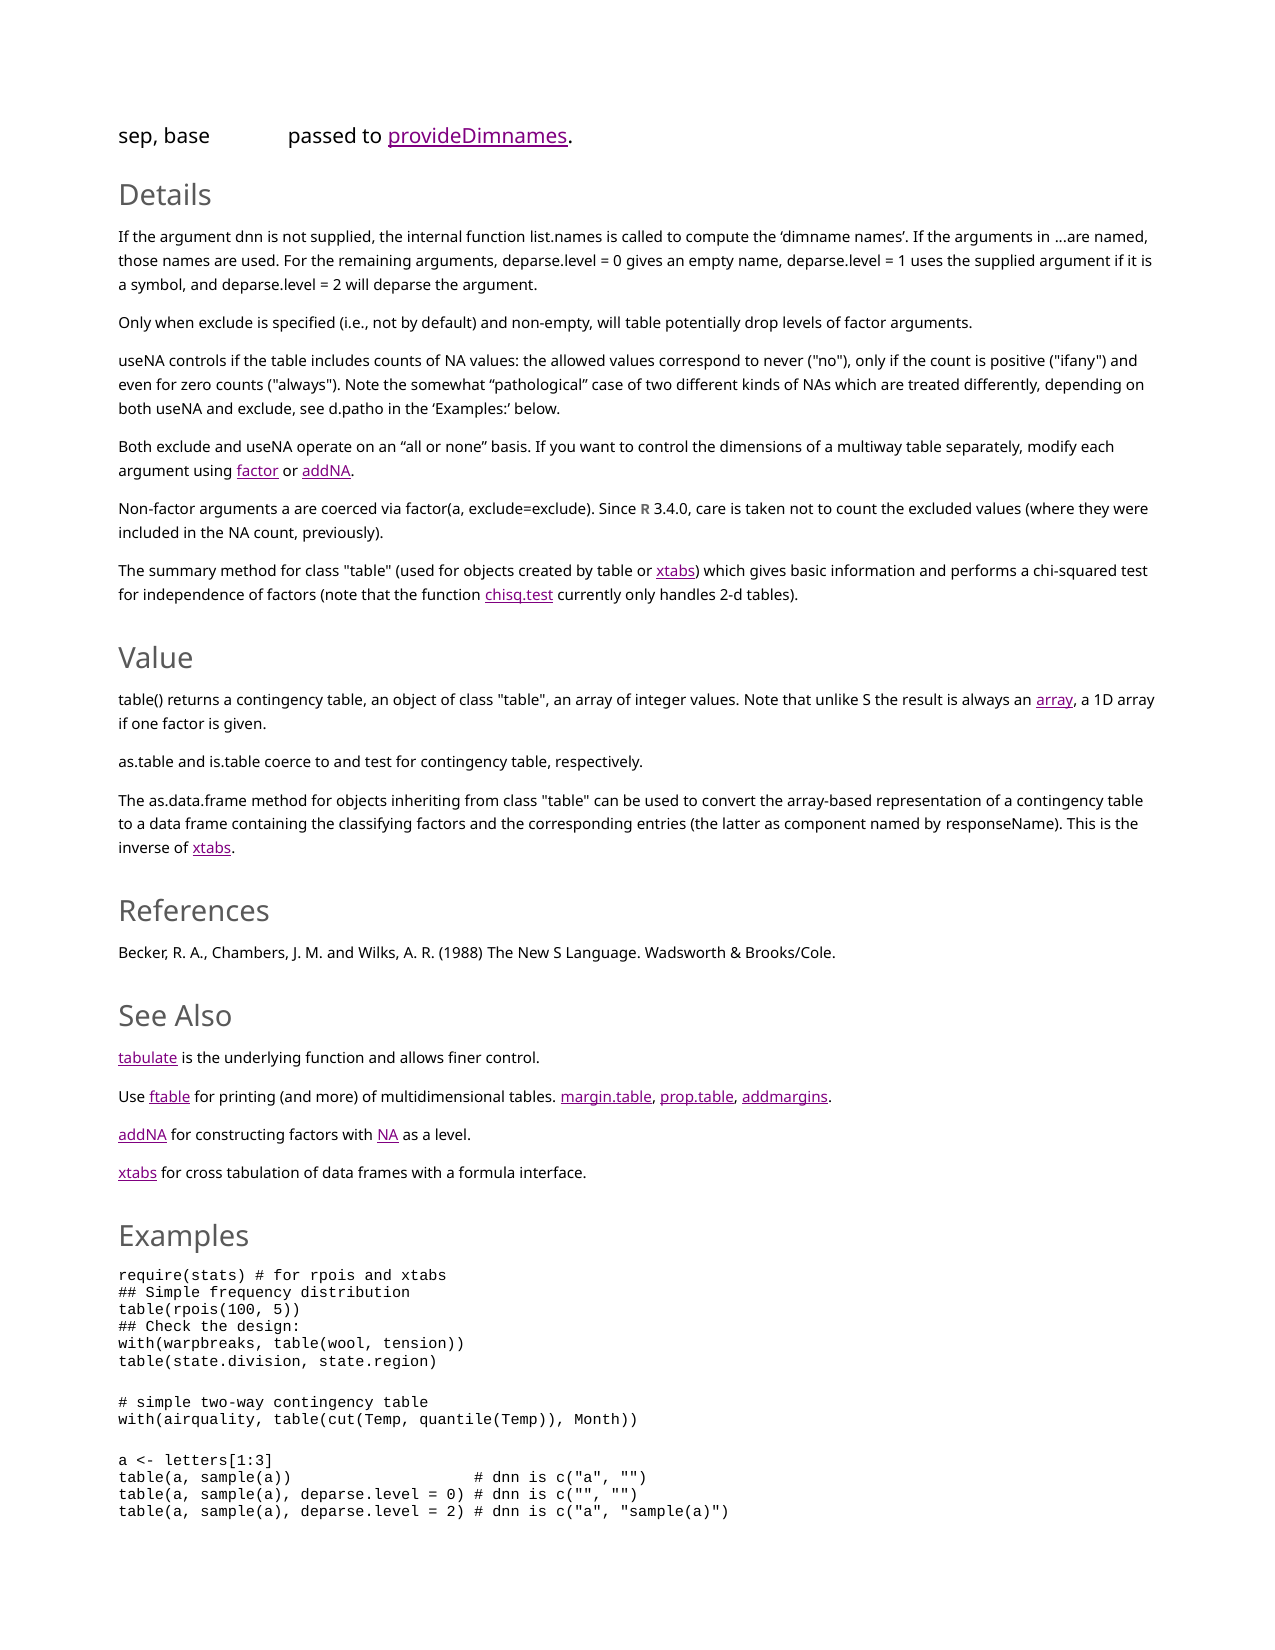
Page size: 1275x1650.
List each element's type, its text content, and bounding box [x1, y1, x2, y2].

text ## Check the design: [118, 1319, 1157, 1336]
text The as.data.frame method for objects inheriting from class "table" can be used to convert the array-based representation of a contingency table to a data frame containing the classifying factors and the corresponding entries (the latter as component named by responseName). This is the inverse of xtabs. [118, 790, 1157, 858]
text Becker, R. A., Chambers, J. M. and Wilks, A. R. (1988) The New S Language. Wadsworth & Brooks/Cole. [118, 942, 1157, 963]
text table(a, sample(a), deparse.level = 2) # dnn is c("a", "sample(a)") [118, 1504, 1157, 1521]
text tabulate is the underlying function and allows finer control. [118, 1047, 1157, 1068]
text table(a, sample(a), deparse.level = 0) # dnn is c("", "") [118, 1487, 1157, 1504]
text require(stats) # for rpois and xtabs [118, 1267, 1157, 1285]
text addNA for constructing factors with NA as a level. [118, 1124, 1157, 1145]
text If the argument dnn is not supplied, the internal function list.names is called to compute the ‘dimname names’. If the arguments in ...are named, those names are used. For the remaining arguments, deparse.level = 0 gives an empty name, deparse.level = 1 uses the supplied argument if it is a symbol, and deparse.level = 2 will deparse the argument. [118, 226, 1157, 294]
text table(a, sample(a)) # dnn is c("a", "") [118, 1469, 1157, 1487]
text The summary method for class "table" (used for objects created by table or xtabs) which gives basic information and performs a chi-squared test for independence of factors (note that the function chisq.test currently only handles 2-d tables). [118, 560, 1157, 605]
text Both exclude and useNA operate on an “all or none” basis. If you want to control the dimensions of a multiway table separately, modify each argument using factor or addNA. [118, 436, 1157, 481]
text ## Simple frequency distribution [118, 1285, 1157, 1302]
text with(warpbreaks, table(wool, tension)) [118, 1336, 1157, 1353]
text xtabs for cross tabulation of data frames with a formula interface. [118, 1162, 1157, 1183]
text with(airquality, table(cut(Temp, quantile(Temp)), Month)) [118, 1411, 1157, 1429]
text Only when exclude is specified (i.e., not by default) and non-empty, will table potentially drop levels of factor arguments. [118, 312, 1157, 333]
subtitle Value [118, 637, 1157, 677]
subtitle See Also [118, 995, 1157, 1035]
table_cell passed to provideDimnames. [285, 118, 1157, 159]
text a <- letters[1:3] [118, 1452, 1157, 1469]
text table(state.division, state.region) [118, 1353, 1157, 1371]
text table() returns a contingency table, an object of class "table", an array of integer values. Note that unlike S the result is always an array, a 1D array if one factor is given. [118, 689, 1157, 734]
table_cell sep, base [118, 118, 285, 159]
text as.table and is.table coerce to and test for contingency table, respectively. [118, 751, 1157, 772]
text # simple two-way contingency table [118, 1394, 1157, 1411]
text useNA controls if the table includes counts of NA values: the allowed values correspond to never ("no"), only if the count is positive ("ifany") and even for zero counts ("always"). Note the somewhat “pathological” case of two different kinds of NAs which are treated differently, depending on both useNA and exclude, see d.patho in the ‘Examples:’ below. [118, 350, 1157, 419]
text table(rpois(100, 5)) [118, 1302, 1157, 1319]
subtitle Examples [118, 1215, 1157, 1255]
subtitle References [118, 890, 1157, 930]
subtitle Details [118, 174, 1157, 214]
text Non-factor arguments a are coerced via factor(a, exclude=exclude). Since R 3.4.0, care is taken not to count the excluded values (where they were included in the NA count, previously). [118, 498, 1157, 543]
text Use ftable for printing (and more) of multidimensional tables. margin.table, prop.table, addmargins. [118, 1086, 1157, 1106]
